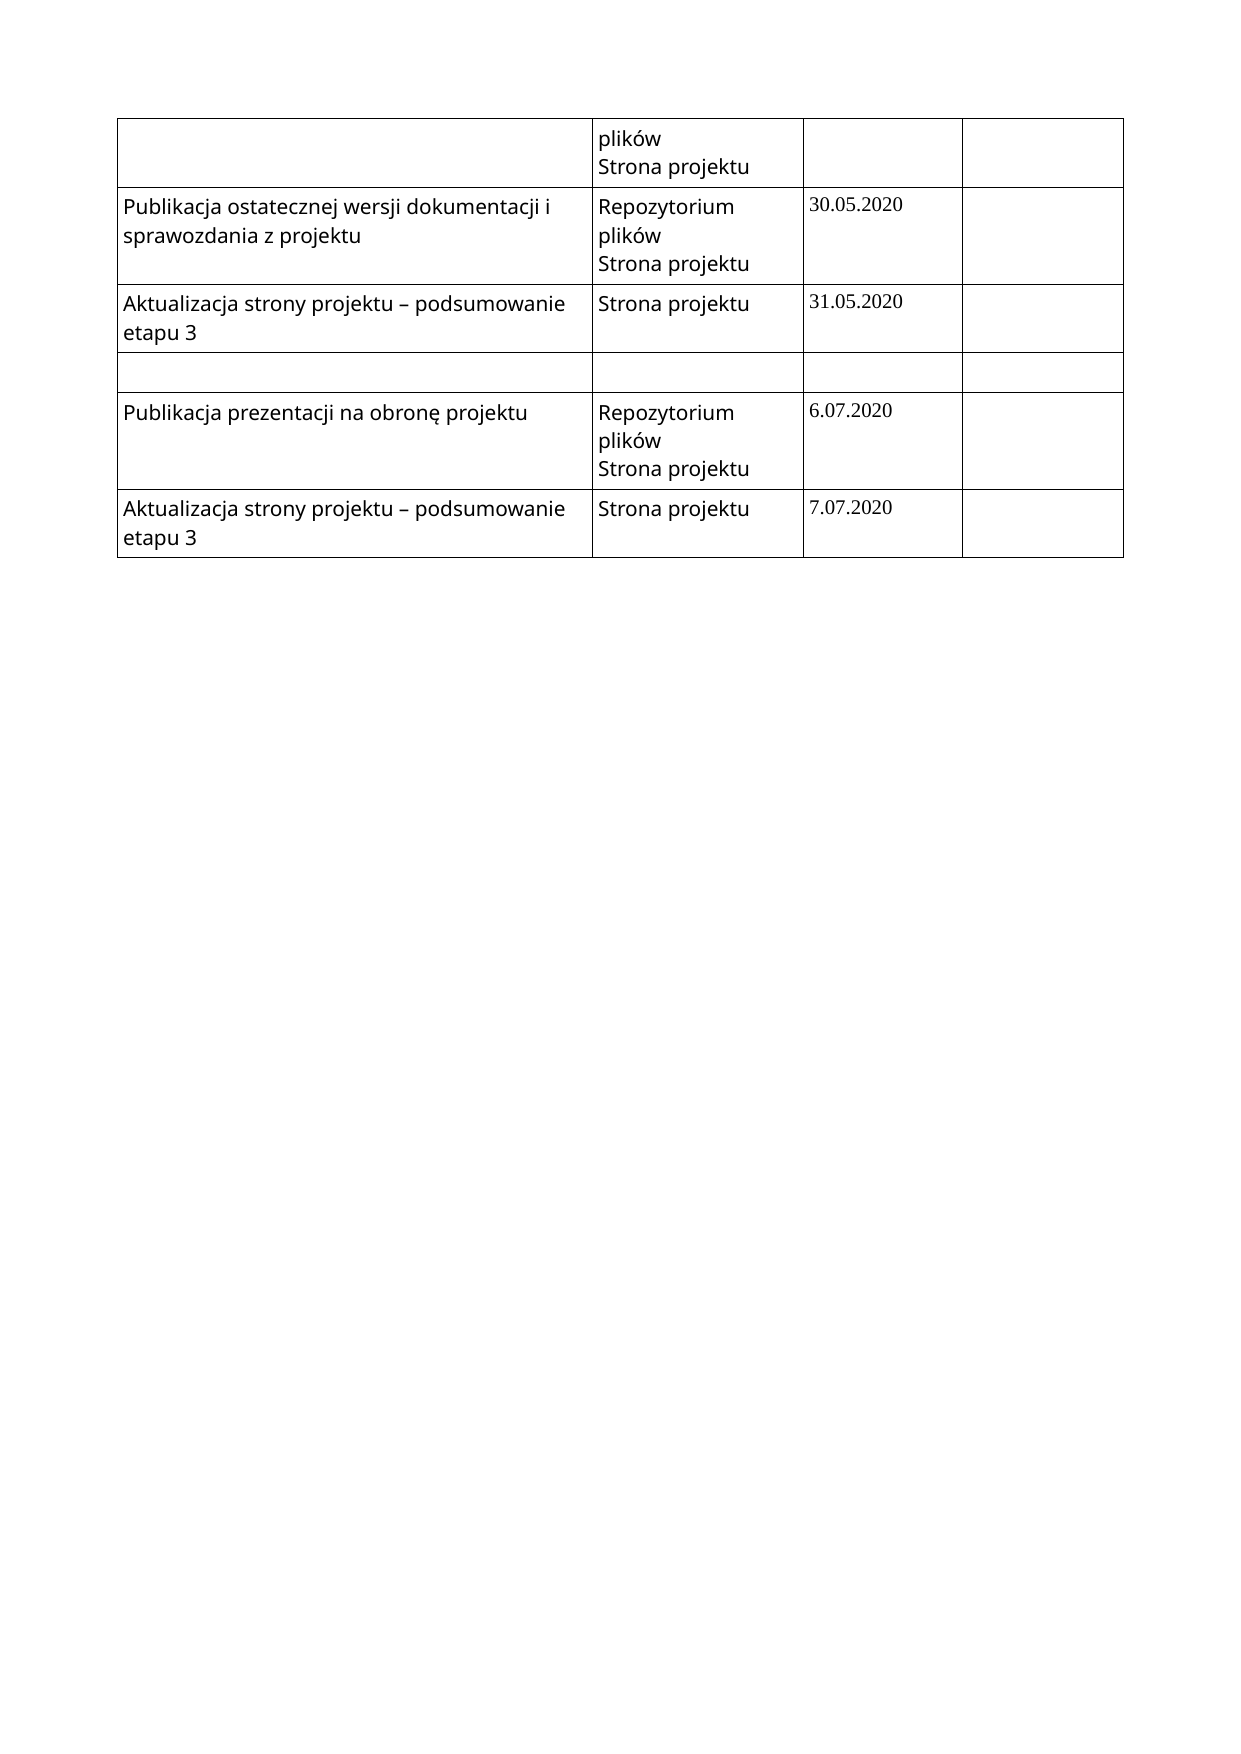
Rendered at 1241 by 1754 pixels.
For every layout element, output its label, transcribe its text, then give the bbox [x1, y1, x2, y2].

table_cell 31.05.2020 [804, 285, 962, 352]
table_cell [804, 119, 962, 187]
table_cell [963, 285, 1123, 352]
table_cell Publikacja ostatecznej wersji dokumentacji i sprawozdania z projektu [118, 188, 592, 283]
table_cell [118, 353, 592, 392]
table_cell 6.07.2020 [804, 393, 962, 489]
table_cell Strona projektu [593, 490, 803, 557]
table_cell plików Strona projektu [593, 119, 803, 187]
table_cell Repozytorium plików Strona projektu [593, 188, 803, 283]
table_cell Publikacja prezentacji na obronę projektu [118, 393, 592, 489]
table_cell [963, 119, 1123, 187]
table_cell Repozytorium plików Strona projektu [593, 393, 803, 489]
table_cell 30.05.2020 [804, 188, 962, 283]
table_cell [963, 353, 1123, 392]
table_cell 7.07.2020 [804, 490, 962, 557]
table_cell Strona projektu [593, 285, 803, 352]
table_cell [963, 188, 1123, 283]
table_cell [118, 119, 592, 187]
table_cell Aktualizacja strony projektu – podsumowanie etapu 3 [118, 285, 592, 352]
table_cell [593, 353, 803, 392]
table_cell [804, 353, 962, 392]
table_cell [963, 393, 1123, 489]
table_cell [963, 490, 1123, 557]
table_cell Aktualizacja strony projektu – podsumowanie etapu 3 [118, 490, 592, 557]
